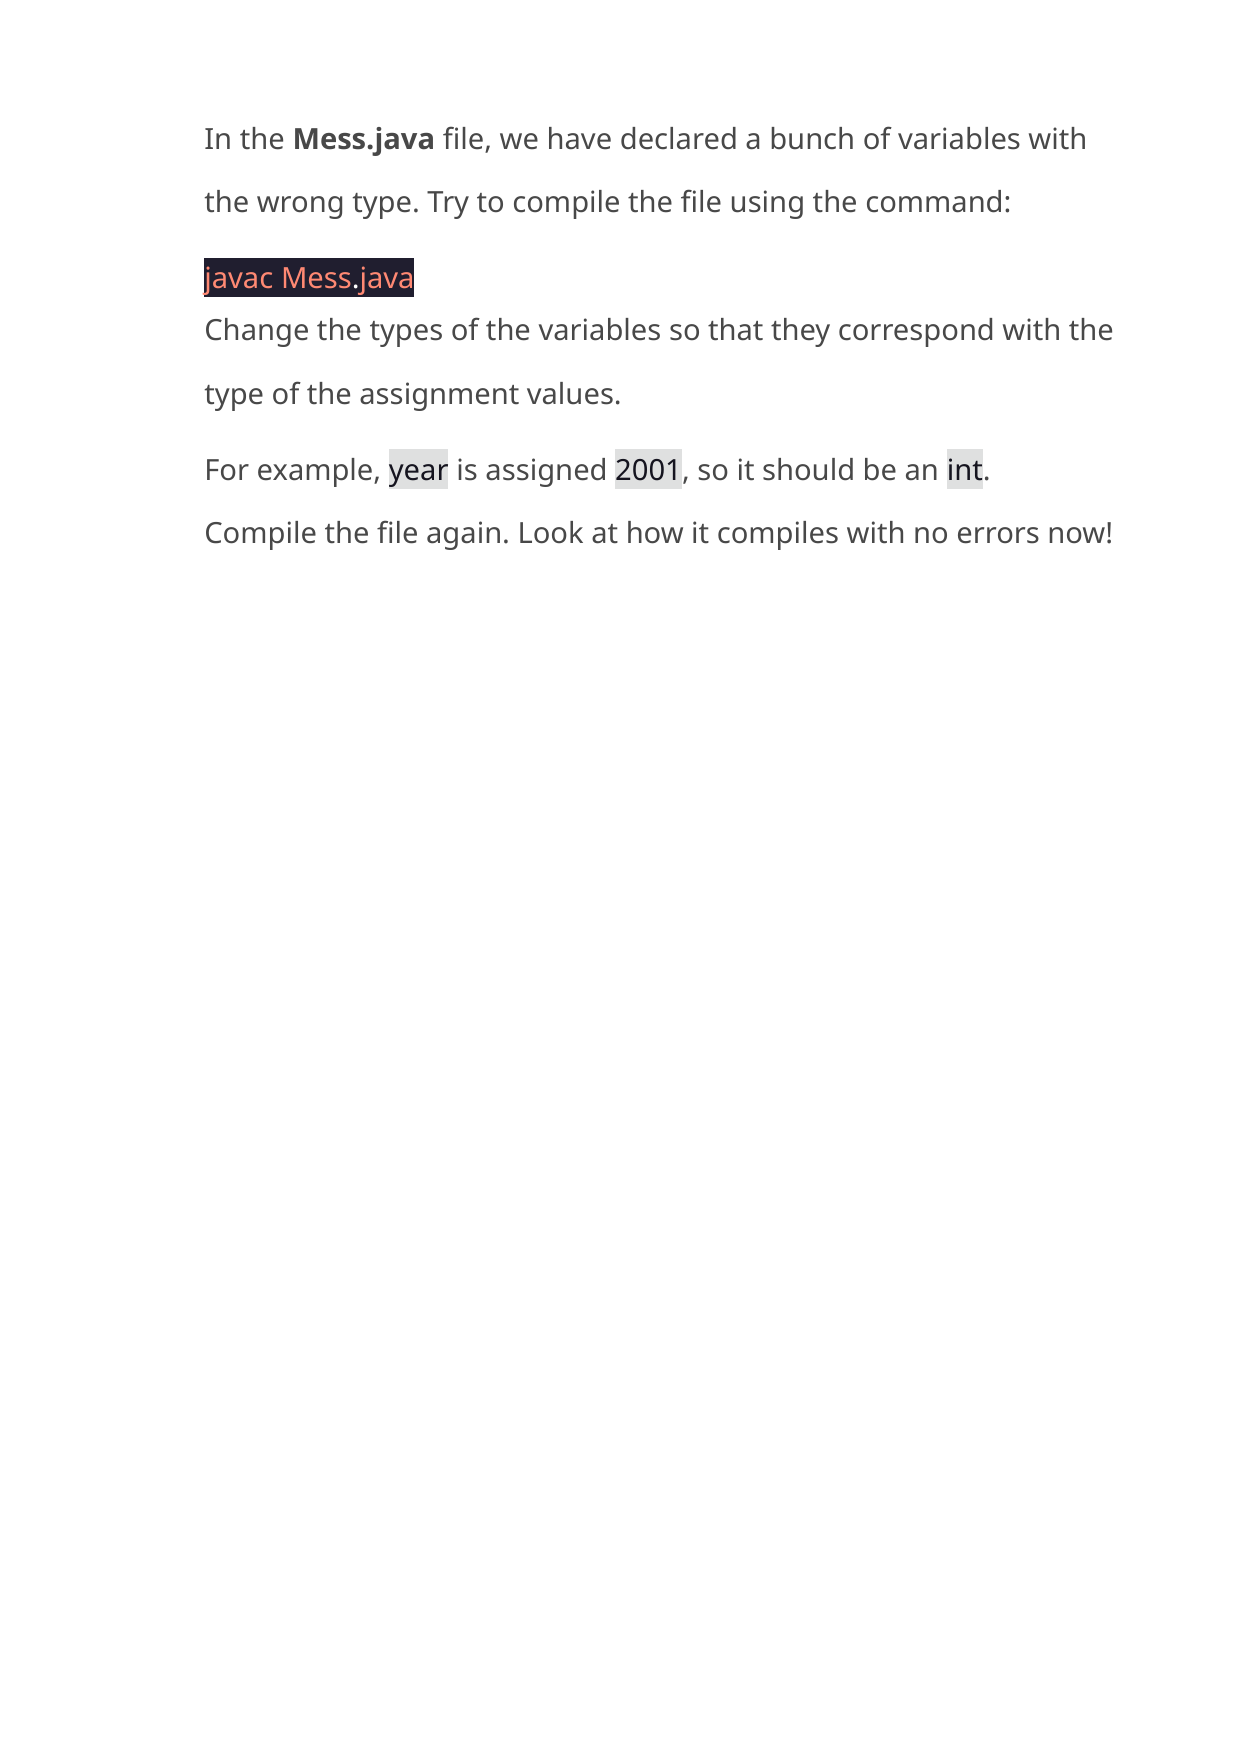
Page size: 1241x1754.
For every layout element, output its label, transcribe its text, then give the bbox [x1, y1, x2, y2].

text javac Mess.java [204, 257, 1122, 297]
text For example, year is assigned 2001, so it should be an int. [204, 449, 1122, 489]
text In the Mess.java file, we have declared a bunch of variables with the wrong type. Try to compile the file using the command: [204, 118, 1122, 221]
text Change the types of the variables so that they correspond with the type of the assignment values. [204, 310, 1122, 413]
text Compile the file again. Look at how it compiles with no errors now! [204, 512, 1122, 552]
